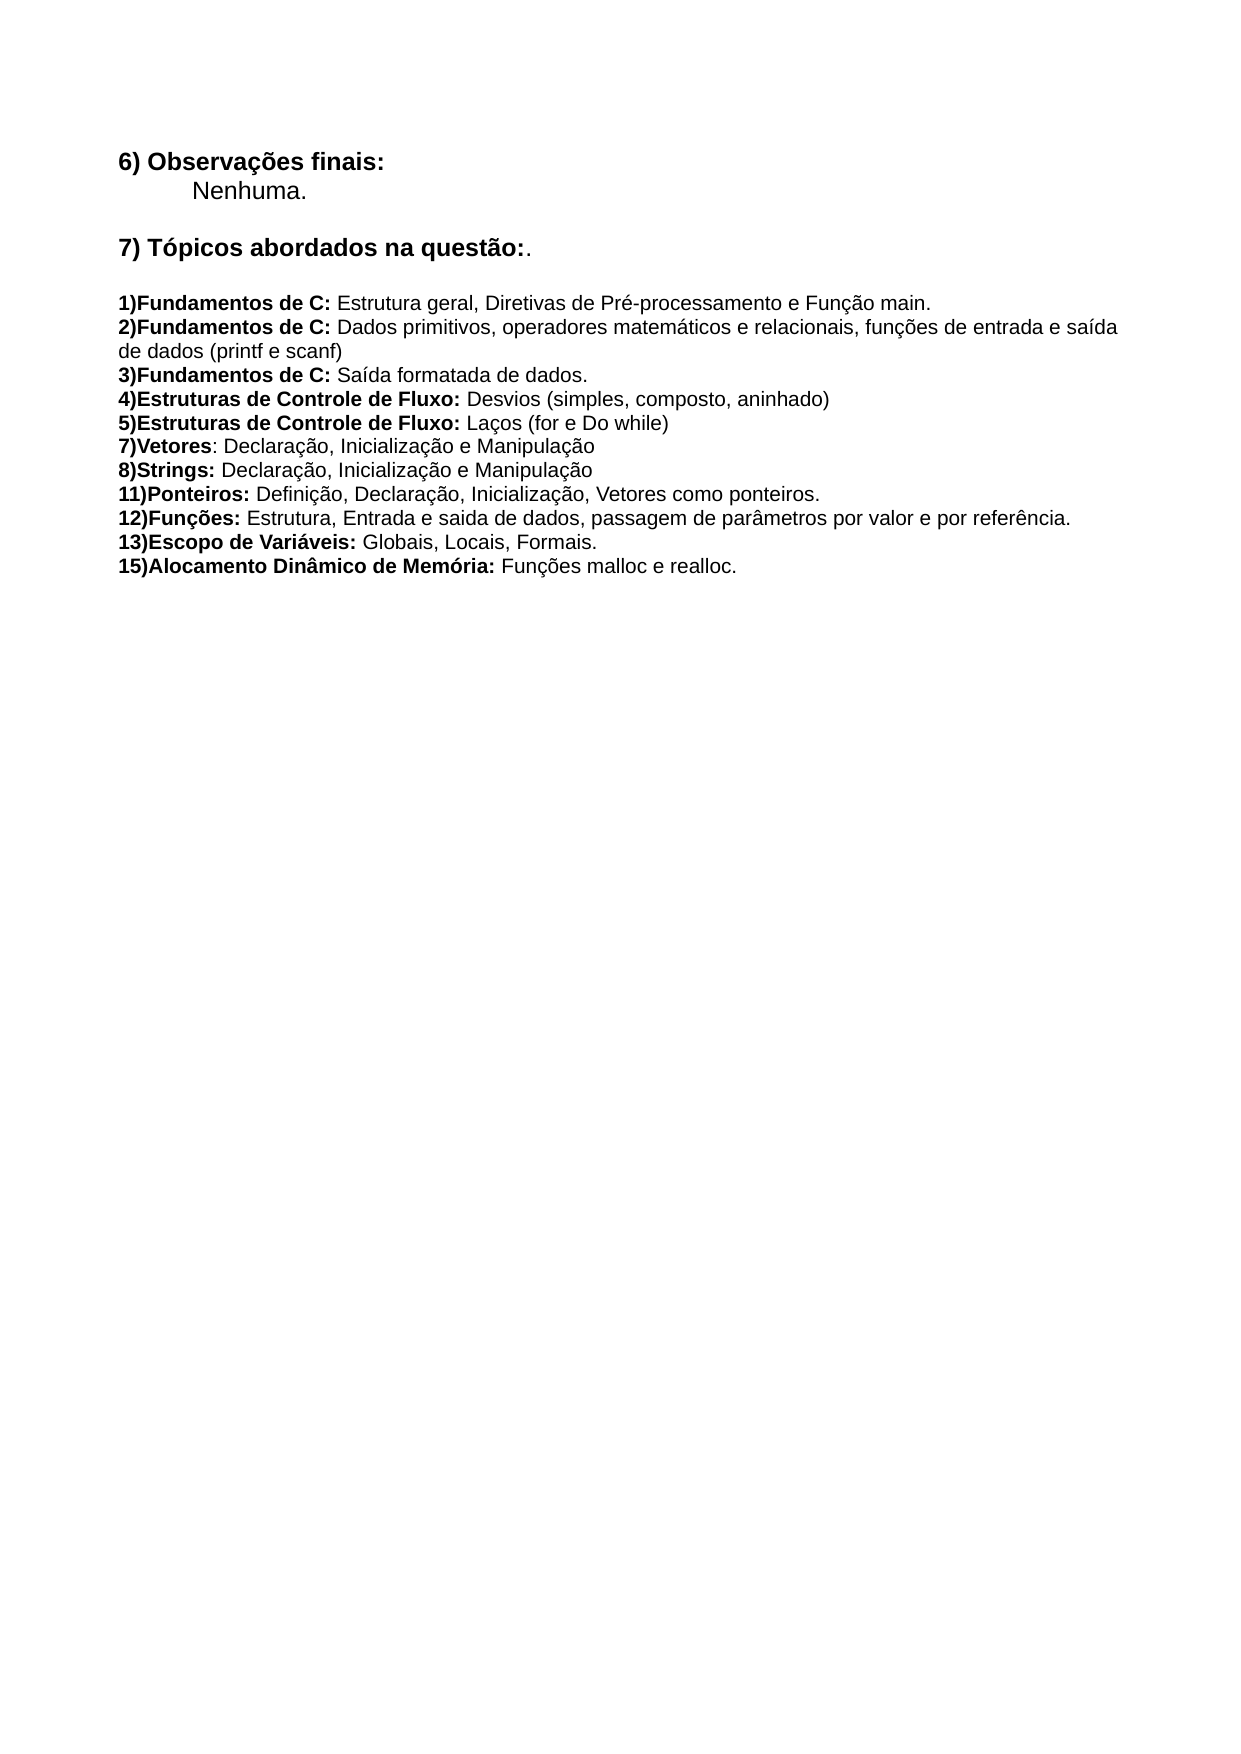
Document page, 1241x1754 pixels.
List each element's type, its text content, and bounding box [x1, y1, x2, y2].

text 3)Fundamentos de C: Saída formatada de dados. [118, 362, 1122, 386]
text 15)Alocamento Dinâmico de Memória: Funções malloc e realloc. [118, 554, 1122, 578]
text 8)Strings: Declaração, Inicialização e Manipulação [118, 458, 1122, 482]
text 6) Observações finais: [118, 147, 1122, 176]
text 7) Tópicos abordados na questão:. [118, 233, 1122, 262]
text 11)Ponteiros: Definição, Declaração, Inicialização, Vetores como ponteiros. [118, 482, 1122, 506]
text 2)Fundamentos de C: Dados primitivos, operadores matemáticos e relacionais, funções de entrada e saída de dados (printf e scanf) [118, 314, 1122, 362]
text 13)Escopo de Variáveis: Globais, Locais, Formais. [118, 530, 1122, 554]
text 4)Estruturas de Controle de Fluxo: Desvios (simples, composto, aninhado) [118, 386, 1122, 410]
text 5)Estruturas de Controle de Fluxo: Laços (for e Do while) [118, 410, 1122, 434]
text Nenhuma. [118, 176, 1122, 204]
text 7)Vetores: Declaração, Inicialização e Manipulação [118, 434, 1122, 458]
text 12)Funções: Estrutura, Entrada e saida de dados, passagem de parâmetros por valor e por referência. [118, 506, 1122, 530]
text 1)Fundamentos de C: Estrutura geral, Diretivas de Pré-processamento e Função main. [118, 291, 1122, 314]
